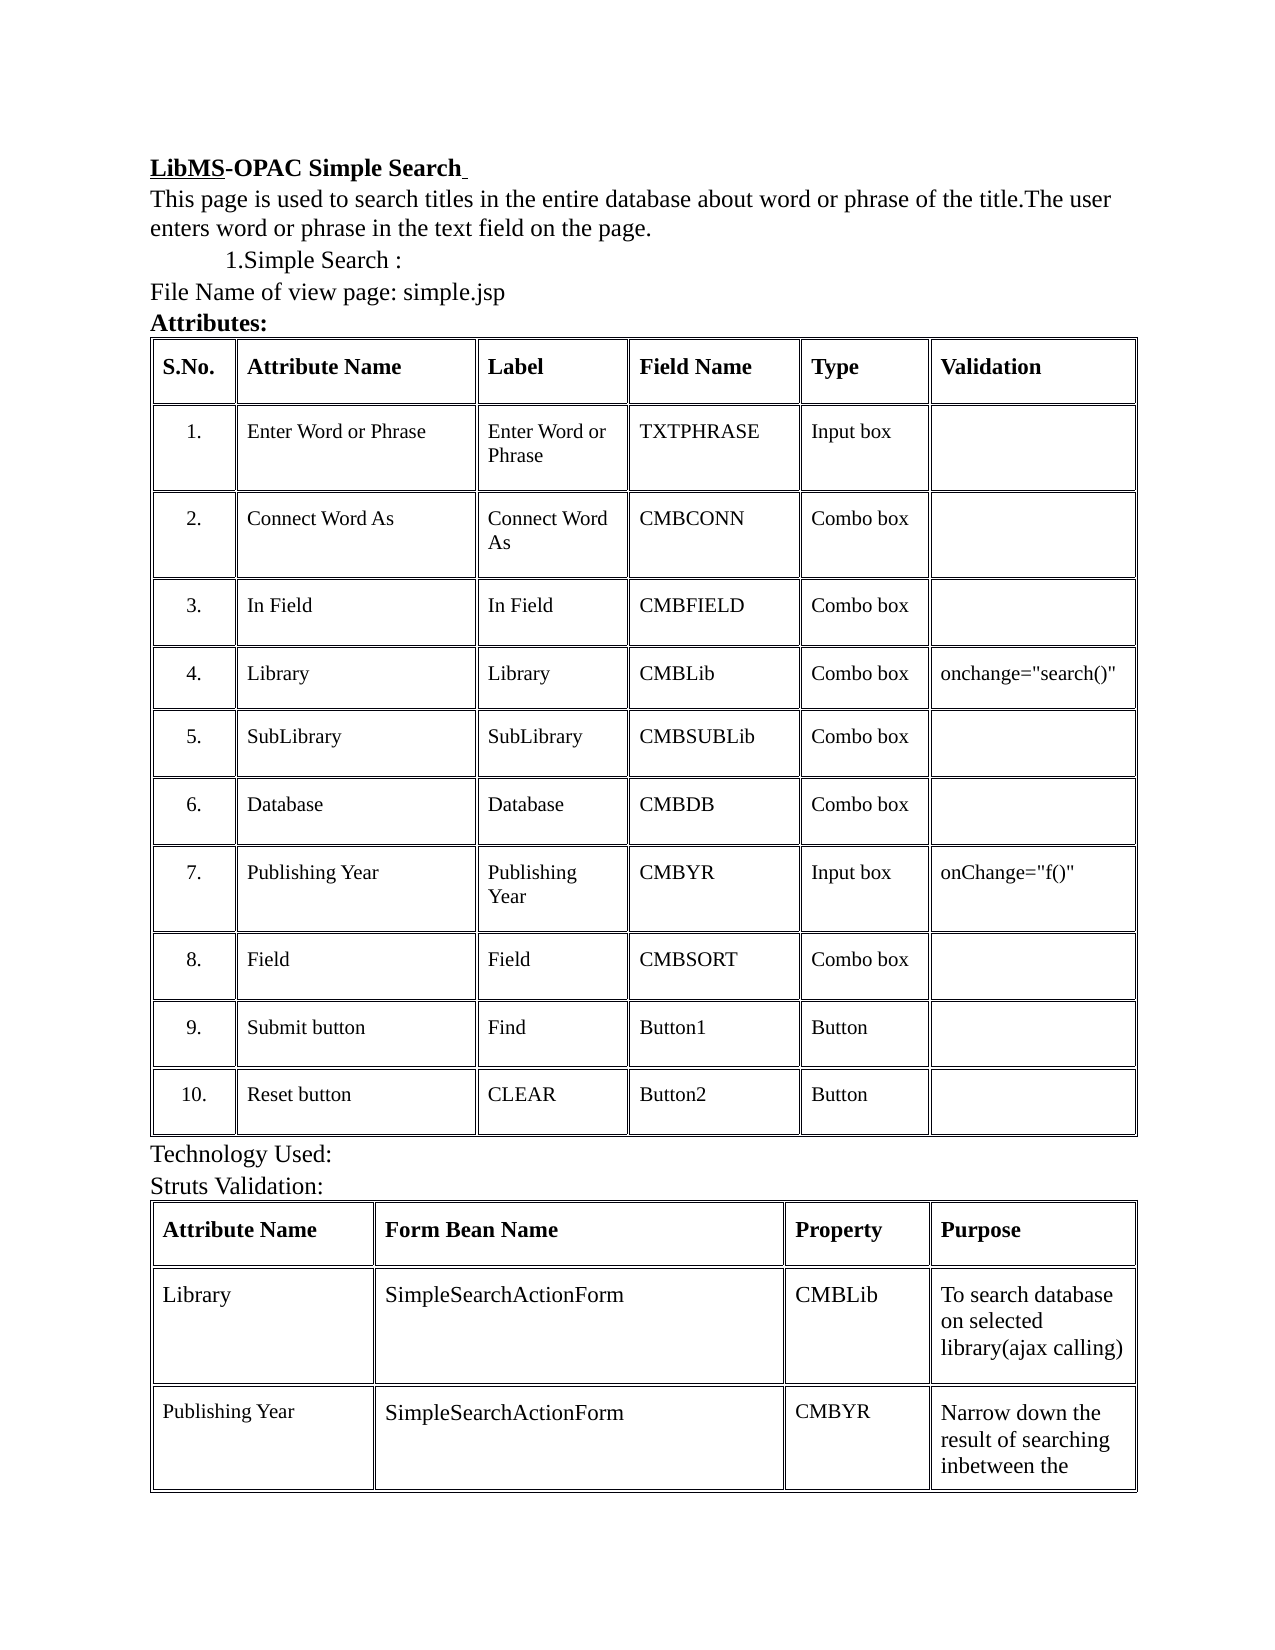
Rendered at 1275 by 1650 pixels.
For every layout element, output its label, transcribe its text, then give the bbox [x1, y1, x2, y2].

table_cell SimpleSearchActionForm [376, 1387, 783, 1489]
table_cell Combo box [802, 779, 928, 843]
table_cell [932, 711, 1135, 776]
table_header S.No. [154, 340, 235, 402]
table_header Purpose [932, 1203, 1135, 1265]
table_cell Library [238, 648, 475, 708]
text File Name of view page: simple.jsp [150, 277, 1125, 305]
text LibMS-OPAC Simple Search [150, 153, 1125, 182]
table_cell Find [479, 1002, 627, 1066]
table_cell Input box [802, 847, 928, 931]
table_cell CMBDB [630, 779, 799, 843]
table_cell In Field [479, 580, 627, 645]
table_cell CLEAR [479, 1070, 627, 1134]
table_cell [932, 580, 1135, 645]
table_cell 10. [154, 1070, 235, 1134]
table_cell Combo box [802, 493, 928, 577]
table_cell Database [479, 779, 627, 843]
table_cell 8. [154, 934, 235, 998]
table_cell [932, 406, 1135, 490]
table_cell Narrow down the result of searching inbetween the [932, 1387, 1135, 1489]
table_cell Reset button [238, 1070, 475, 1134]
table_cell Combo box [802, 934, 928, 998]
table_cell Combo box [802, 648, 928, 708]
table_cell [932, 779, 1135, 843]
table_cell 4. [154, 648, 235, 708]
table_cell SubLibrary [238, 711, 475, 776]
table_cell Connect Word As [479, 493, 627, 577]
table_cell Database [238, 779, 475, 843]
table_cell [932, 1002, 1135, 1066]
table_cell CMBLib [786, 1269, 929, 1383]
table_cell 1. [154, 406, 235, 490]
table_cell Combo box [802, 580, 928, 645]
table_cell To search database on selected library(ajax calling) [932, 1269, 1135, 1383]
table_cell CMBSUBLib [630, 711, 799, 776]
table_cell Submit button [238, 1002, 475, 1066]
table_cell 2. [154, 493, 235, 577]
table_cell Library [479, 648, 627, 708]
table_header Attribute Name [154, 1203, 373, 1265]
table_cell Button1 [630, 1002, 799, 1066]
table_cell TXTPHRASE [630, 406, 799, 490]
table_cell SubLibrary [479, 711, 627, 776]
table_cell Publishing Year [238, 847, 475, 931]
table_cell Field [238, 934, 475, 998]
table_cell CMBYR [630, 847, 799, 931]
text Struts Validation: [150, 1171, 1125, 1200]
table_cell [932, 1070, 1135, 1134]
table_cell Button [802, 1002, 928, 1066]
table_cell 5. [154, 711, 235, 776]
table_header Attribute Name [238, 340, 475, 402]
text Attributes: [150, 308, 1125, 337]
table_cell Publishing Year [479, 847, 627, 931]
text This page is used to search titles in the entire database about word or phrase of the title.The user enters word or phrase in the text field on the page. [150, 184, 1125, 242]
table_cell Library [154, 1269, 373, 1383]
table_cell In Field [238, 580, 475, 645]
table_cell CMBCONN [630, 493, 799, 577]
table_cell [932, 934, 1135, 998]
text Technology Used: [150, 1139, 1125, 1168]
text 1.Simple Search : [225, 245, 1125, 274]
table_header Form Bean Name [376, 1203, 783, 1265]
table_cell onchange="search()" [932, 648, 1135, 708]
table_cell 3. [154, 580, 235, 645]
table_header Label [479, 340, 627, 402]
table_header Validation [932, 340, 1135, 402]
table_header Property [786, 1203, 929, 1265]
table_cell Button2 [630, 1070, 799, 1134]
table_cell Publishing Year [154, 1387, 373, 1489]
table_cell 7. [154, 847, 235, 931]
table_cell Button [802, 1070, 928, 1134]
table_header Type [802, 340, 928, 402]
table_cell Input box [802, 406, 928, 490]
table_cell onChange="f()" [932, 847, 1135, 931]
table_cell CMBYR [786, 1387, 929, 1489]
table_cell Field [479, 934, 627, 998]
table_cell 6. [154, 779, 235, 843]
table_cell CMBFIELD [630, 580, 799, 645]
table_cell CMBLib [630, 648, 799, 708]
table_cell Enter Word or Phrase [479, 406, 627, 490]
table_cell Enter Word or Phrase [238, 406, 475, 490]
table_cell CMBSORT [630, 934, 799, 998]
table_cell Combo box [802, 711, 928, 776]
table_header Field Name [630, 340, 799, 402]
table_cell [932, 493, 1135, 577]
table_cell SimpleSearchActionForm [376, 1269, 783, 1383]
table_cell Connect Word As [238, 493, 475, 577]
table_cell 9. [154, 1002, 235, 1066]
